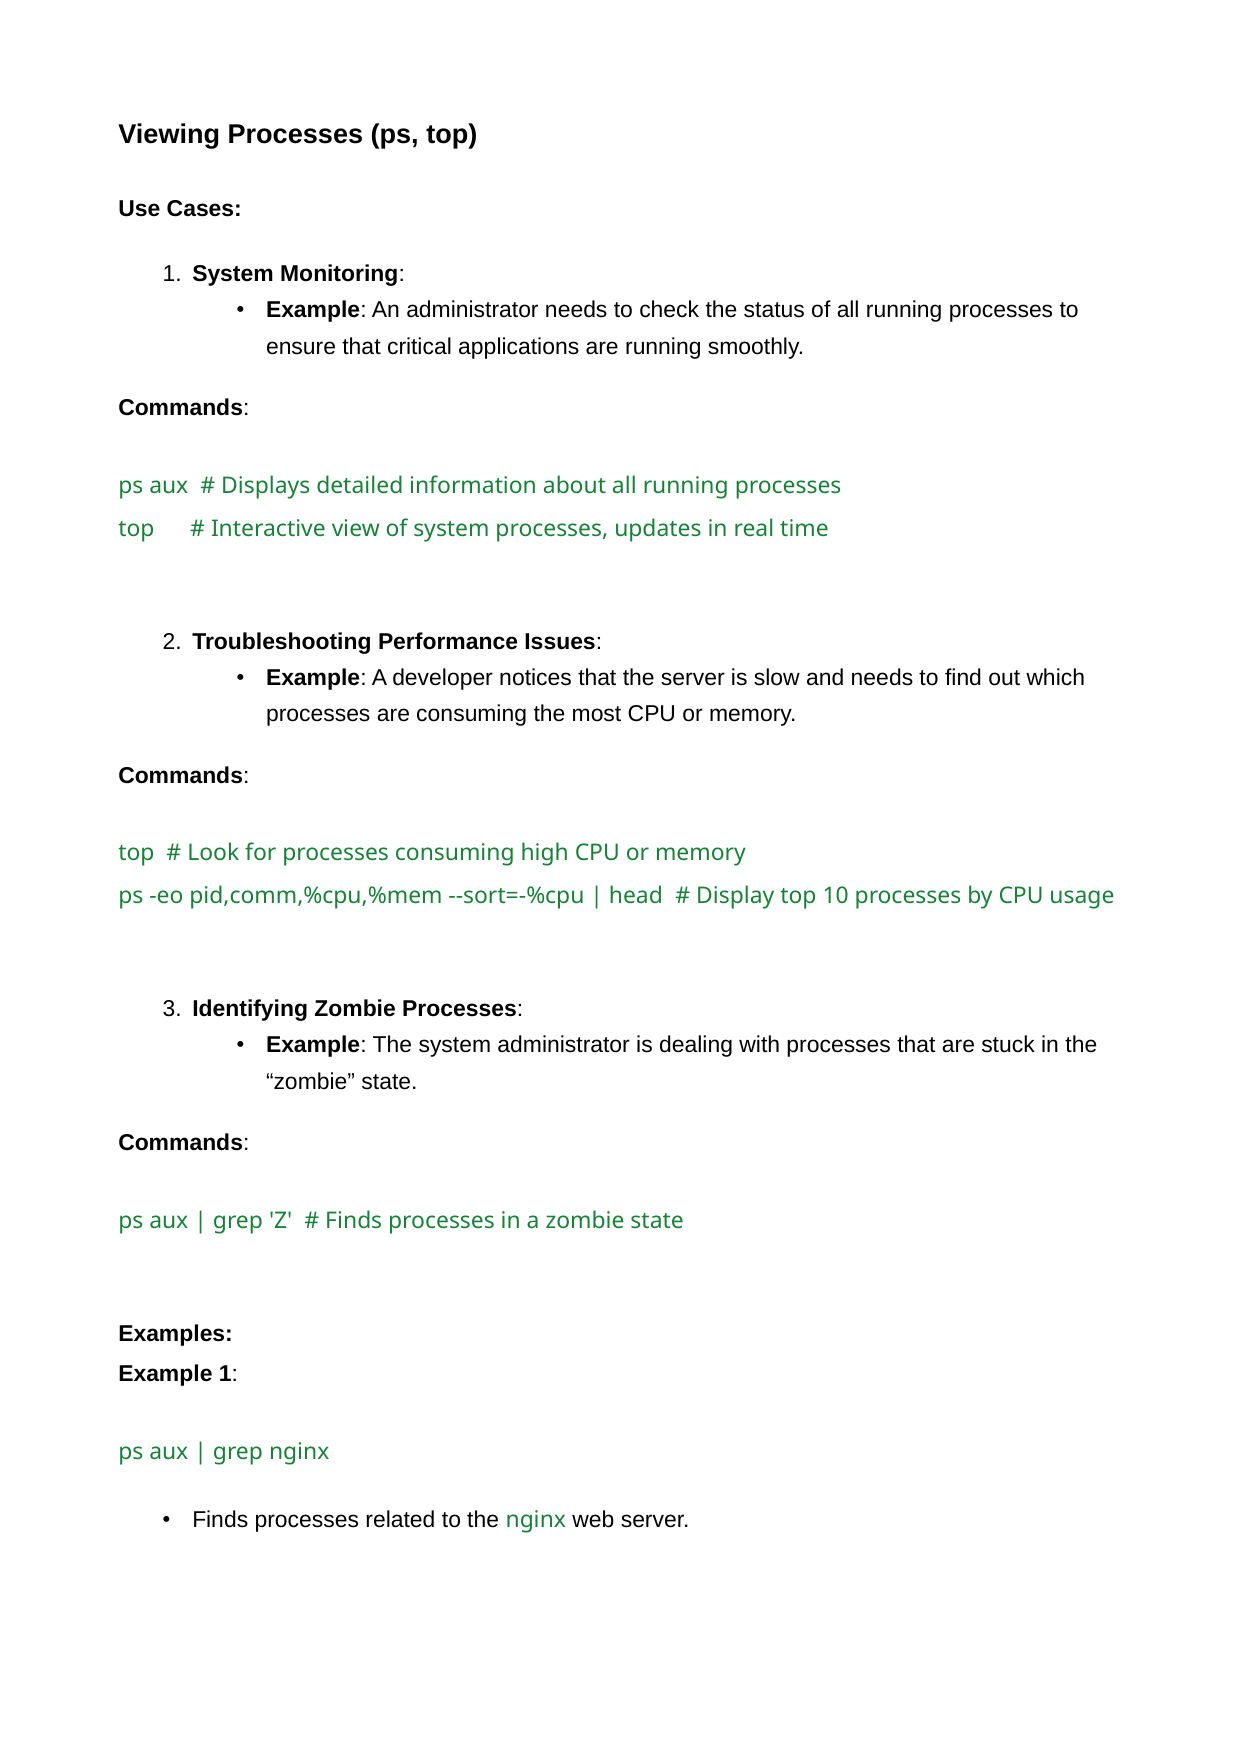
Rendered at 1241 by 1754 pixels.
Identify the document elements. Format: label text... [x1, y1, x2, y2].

subtitle Examples: [118, 1319, 1122, 1346]
list System Monitoring: [162, 260, 1122, 286]
list Example: The system administrator is dealing with processes that are stuck in the “zombie” state. [236, 1031, 1122, 1094]
text Commands: top # Look for processes consuming high CPU or memory [118, 762, 1122, 867]
list Troubleshooting Performance Issues: [162, 628, 1122, 654]
text Example 1: ps aux | grep nginx [118, 1360, 1122, 1466]
list Example: An administrator needs to check the status of all running processes to ensure that critical applications are running smoothly. [236, 296, 1122, 359]
text Commands: ps aux # Displays detailed information about all running processes [118, 394, 1122, 500]
text top # Interactive view of system processes, updates in real time [118, 512, 1122, 543]
subtitle Use Cases: [118, 194, 1122, 221]
text Commands: ps aux | grep 'Z' # Finds processes in a zombie state [118, 1129, 1122, 1235]
text ps -eo pid,comm,%cpu,%mem --sort=-%cpu | head # Display top 10 processes by CPU usage [118, 879, 1122, 911]
list Identifying Zombie Processes: [162, 995, 1122, 1021]
list Finds processes related to the nginx web server. [162, 1503, 1122, 1534]
list Example: A developer notices that the server is slow and needs to find out which processes are consuming the most CPU or memory. [236, 664, 1122, 727]
subtitle Viewing Processes (ps, top) [118, 118, 1122, 149]
